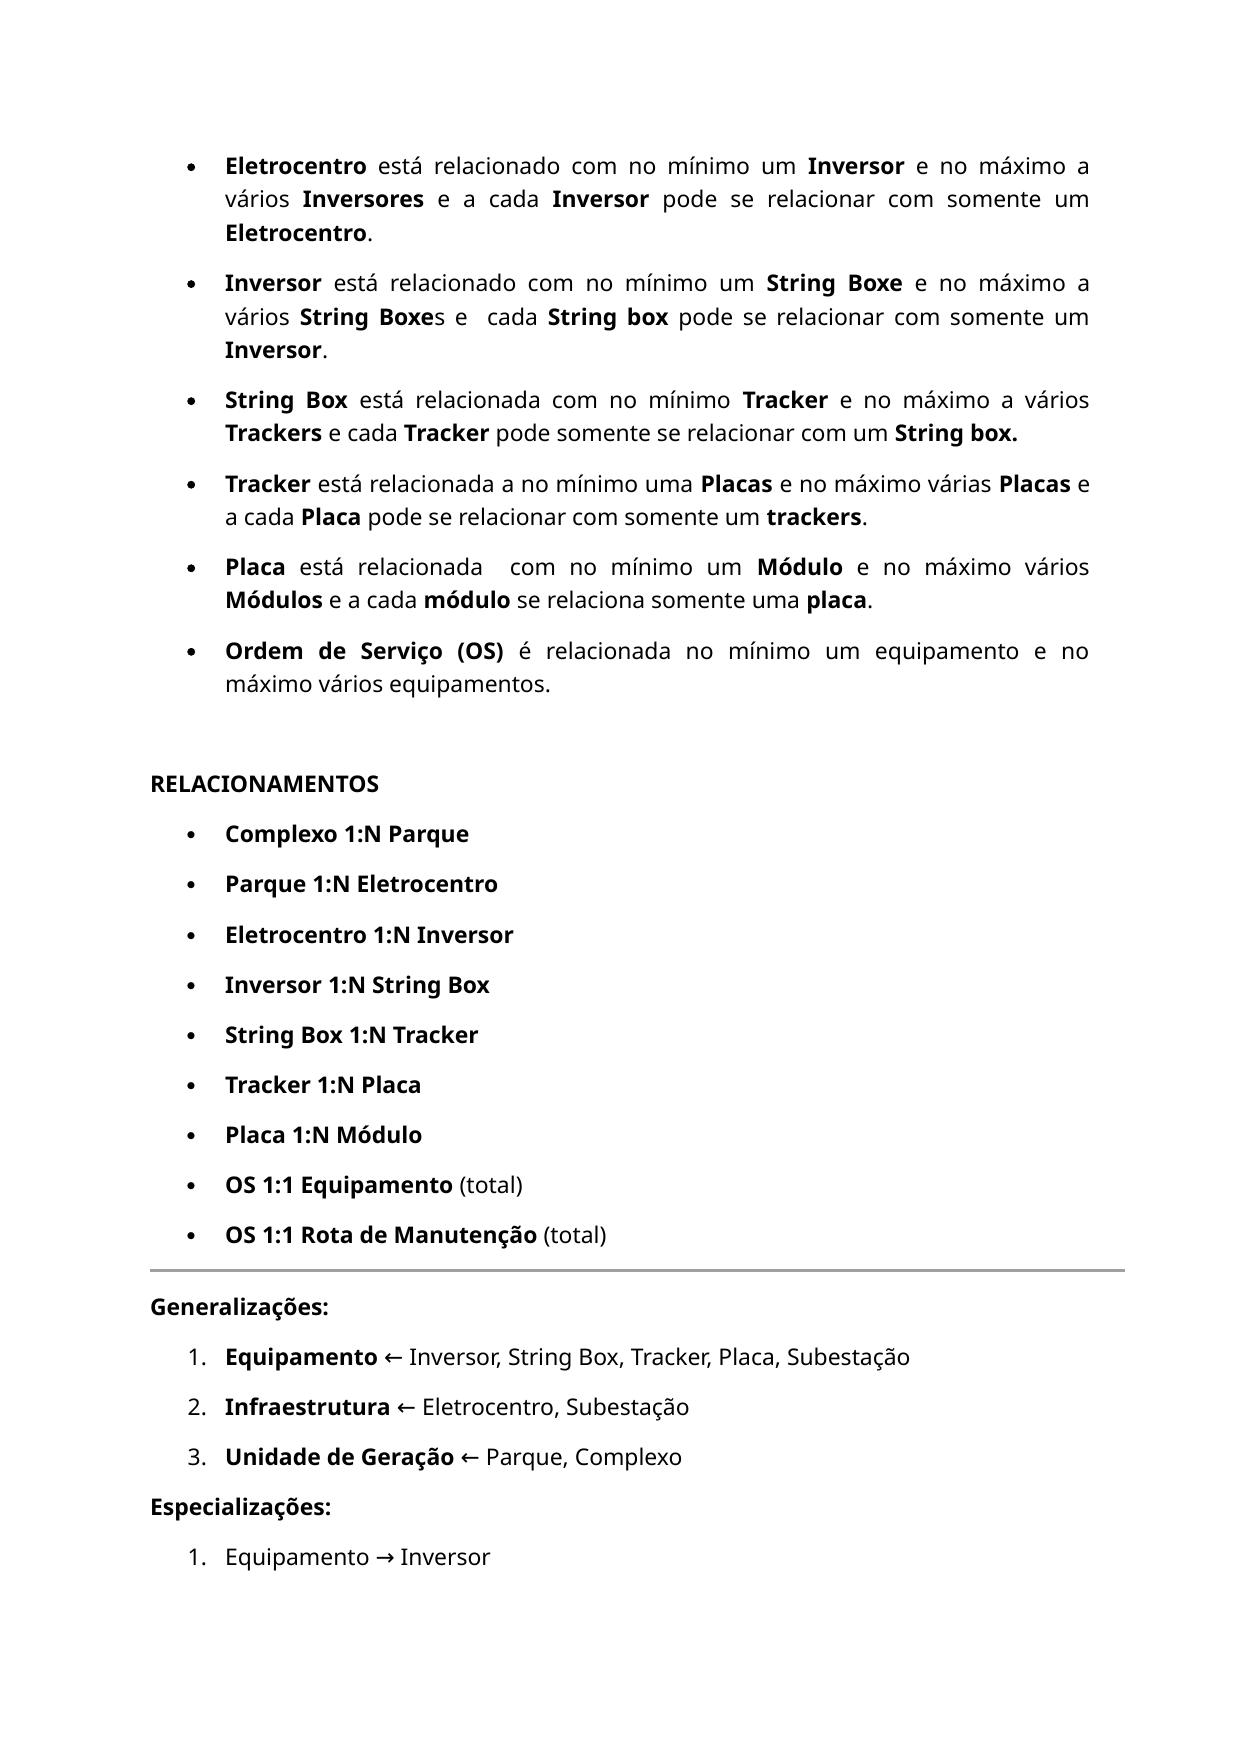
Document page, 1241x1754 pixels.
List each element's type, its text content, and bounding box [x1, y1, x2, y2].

list Tracker 1:N Placa [187, 1069, 1090, 1100]
list Placa está relacionada com no mínimo um Módulo e no máximo vários Módulos e a cada módulo se relaciona somente uma placa. [187, 551, 1090, 616]
list Eletrocentro 1:N Inversor [187, 918, 1090, 950]
list String Box está relacionada com no mínimo Tracker e no máximo a vários Trackers e cada Tracker pode somente se relacionar com um String box. [187, 384, 1090, 449]
list String Box 1:N Tracker [187, 1019, 1090, 1050]
list Eletrocentro está relacionado com no mínimo um Inversor e no máximo a vários Inversores e a cada Inversor pode se relacionar com somente um Eletrocentro. [187, 150, 1090, 248]
list OS 1:1 Equipamento (total) [187, 1169, 1090, 1200]
text Especializações: [150, 1491, 1090, 1522]
list Placa 1:N Módulo [187, 1119, 1090, 1150]
list Equipamento → Inversor [187, 1541, 1090, 1572]
text RELACIONAMENTOS [150, 768, 1090, 799]
list Equipamento ← Inversor, String Box, Tracker, Placa, Subestação [187, 1341, 1090, 1372]
list Inversor está relacionado com no mínimo um String Boxe e no máximo a vários String Boxes e cada String box pode se relacionar com somente um Inversor. [187, 267, 1090, 365]
list OS 1:1 Rota de Manutenção (total) [187, 1219, 1090, 1250]
list Complexo 1:N Parque [187, 818, 1090, 849]
list Tracker está relacionada a no mínimo uma Placas e no máximo várias Placas e a cada Placa pode se relacionar com somente um trackers. [187, 467, 1090, 532]
list Inversor 1:N String Box [187, 969, 1090, 1000]
list Infraestrutura ← Eletrocentro, Subestação [187, 1391, 1090, 1422]
text Generalizações: [150, 1291, 1090, 1322]
list Parque 1:N Eletrocentro [187, 868, 1090, 900]
list Unidade de Geração ← Parque, Complexo [187, 1441, 1090, 1472]
list Ordem de Serviço (OS) é relacionada no mínimo um equipamento e no máximo vários equipamentos. [187, 634, 1090, 699]
